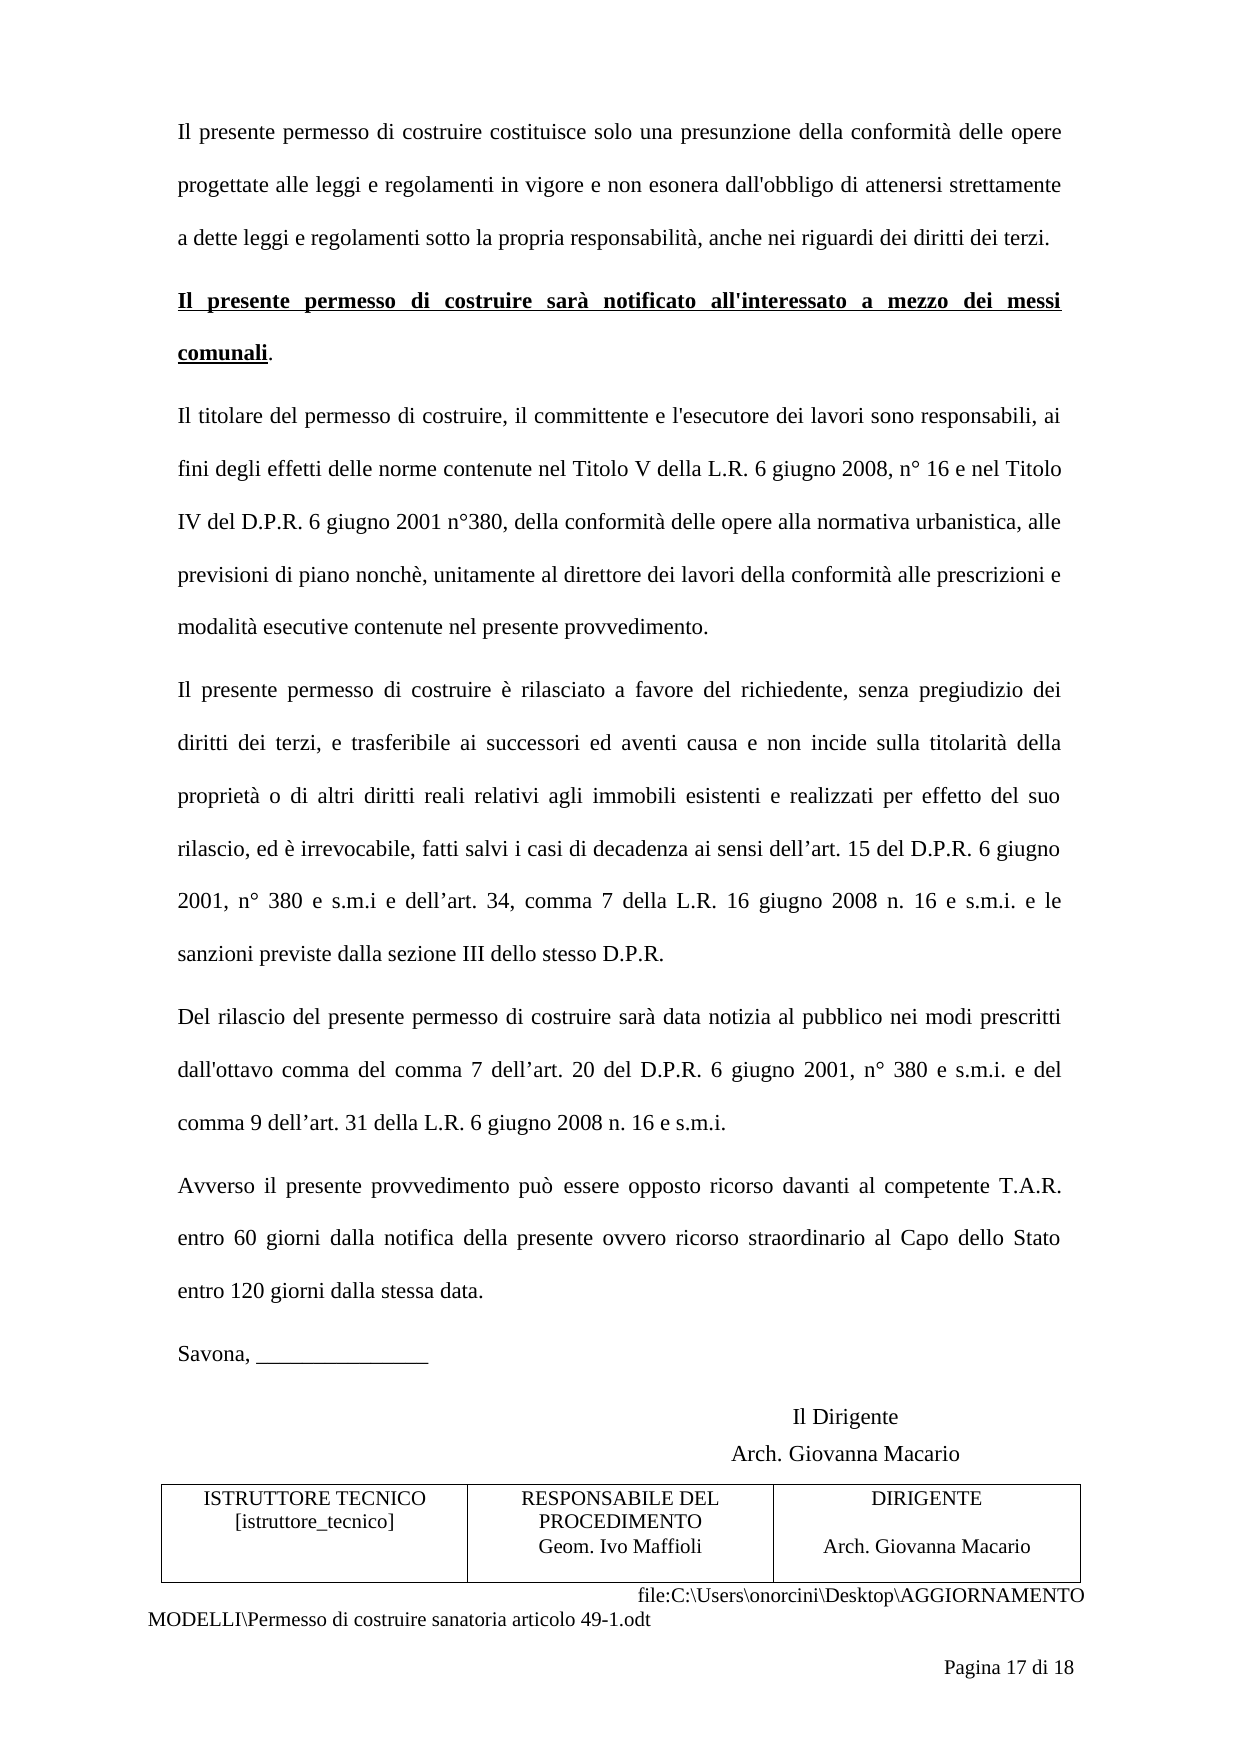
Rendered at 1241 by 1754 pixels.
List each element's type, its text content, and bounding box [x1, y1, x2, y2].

text Il presente permesso di costruire è rilasciato a favore del richiedente, senza pregiudizio dei diritti dei terzi, e trasferibile ai successori ed aventi causa e non incide sulla titolarità della proprietà o di altri diritti reali relativi agli immobili esistenti e realizzati per effetto del suo rilascio, ed è irrevocabile, fatti salvi i casi di decadenza ai sensi dell’art. 15 del D.P.R. 6 giugno 2001, n° 380 e s.m.i e dell’art. 34, comma 7 della L.R. 16 giugno 2008 n. 16 e s.m.i. e le sanzioni previste dalla sezione III dello stesso D.P.R. [177, 676, 1063, 966]
text Il titolare del permesso di costruire, il committente e l'esecutore dei lavori sono responsabili, ai fini degli effetti delle norme contenute nel Titolo V della L.R. 6 giugno 2008, n° 16 e nel Titolo IV del D.P.R. 6 giugno 2001 n°380, della conformità delle opere alla normativa urbanistica, alle previsioni di piano nonchè, unitamente al direttore dei lavori della conformità alle prescrizioni e modalità esecutive contenute nel presente provvedimento. [177, 402, 1063, 640]
table_header Il Dirigente Arch. Giovanna Macario [598, 1393, 1093, 1466]
text Del rilascio del presente permesso di costruire sarà data notizia al pubblico nei modi prescritti dall'ottavo comma del comma 7 dell’art. 20 del D.P.R. 6 giugno 2001, n° 380 e s.m.i. e del comma 9 dell’art. 31 della L.R. 6 giugno 2008 n. 16 e s.m.i. [177, 1003, 1063, 1135]
text Savona, _______________ [177, 1340, 1063, 1367]
text Il presente permesso di costruire sarà notificato all'interessato a mezzo dei messi comunali. [177, 287, 1063, 366]
text Il presente permesso di costruire costituisce solo una presunzione della conformità delle opere progettate alle leggi e regolamenti in vigore e non esonera dall'obbligo di attenersi strettamente a dette leggi e regolamenti sotto la propria responsabilità, anche nei riguardi dei diritti dei terzi. [177, 118, 1063, 250]
table_header [148, 1393, 598, 1466]
text Avverso il presente provvedimento può essere opposto ricorso davanti al competente T.A.R. entro 60 giorni dalla notifica della presente ovvero ricorso straordinario al Capo dello Stato entro 120 giorni dalla stessa data. [177, 1172, 1063, 1303]
